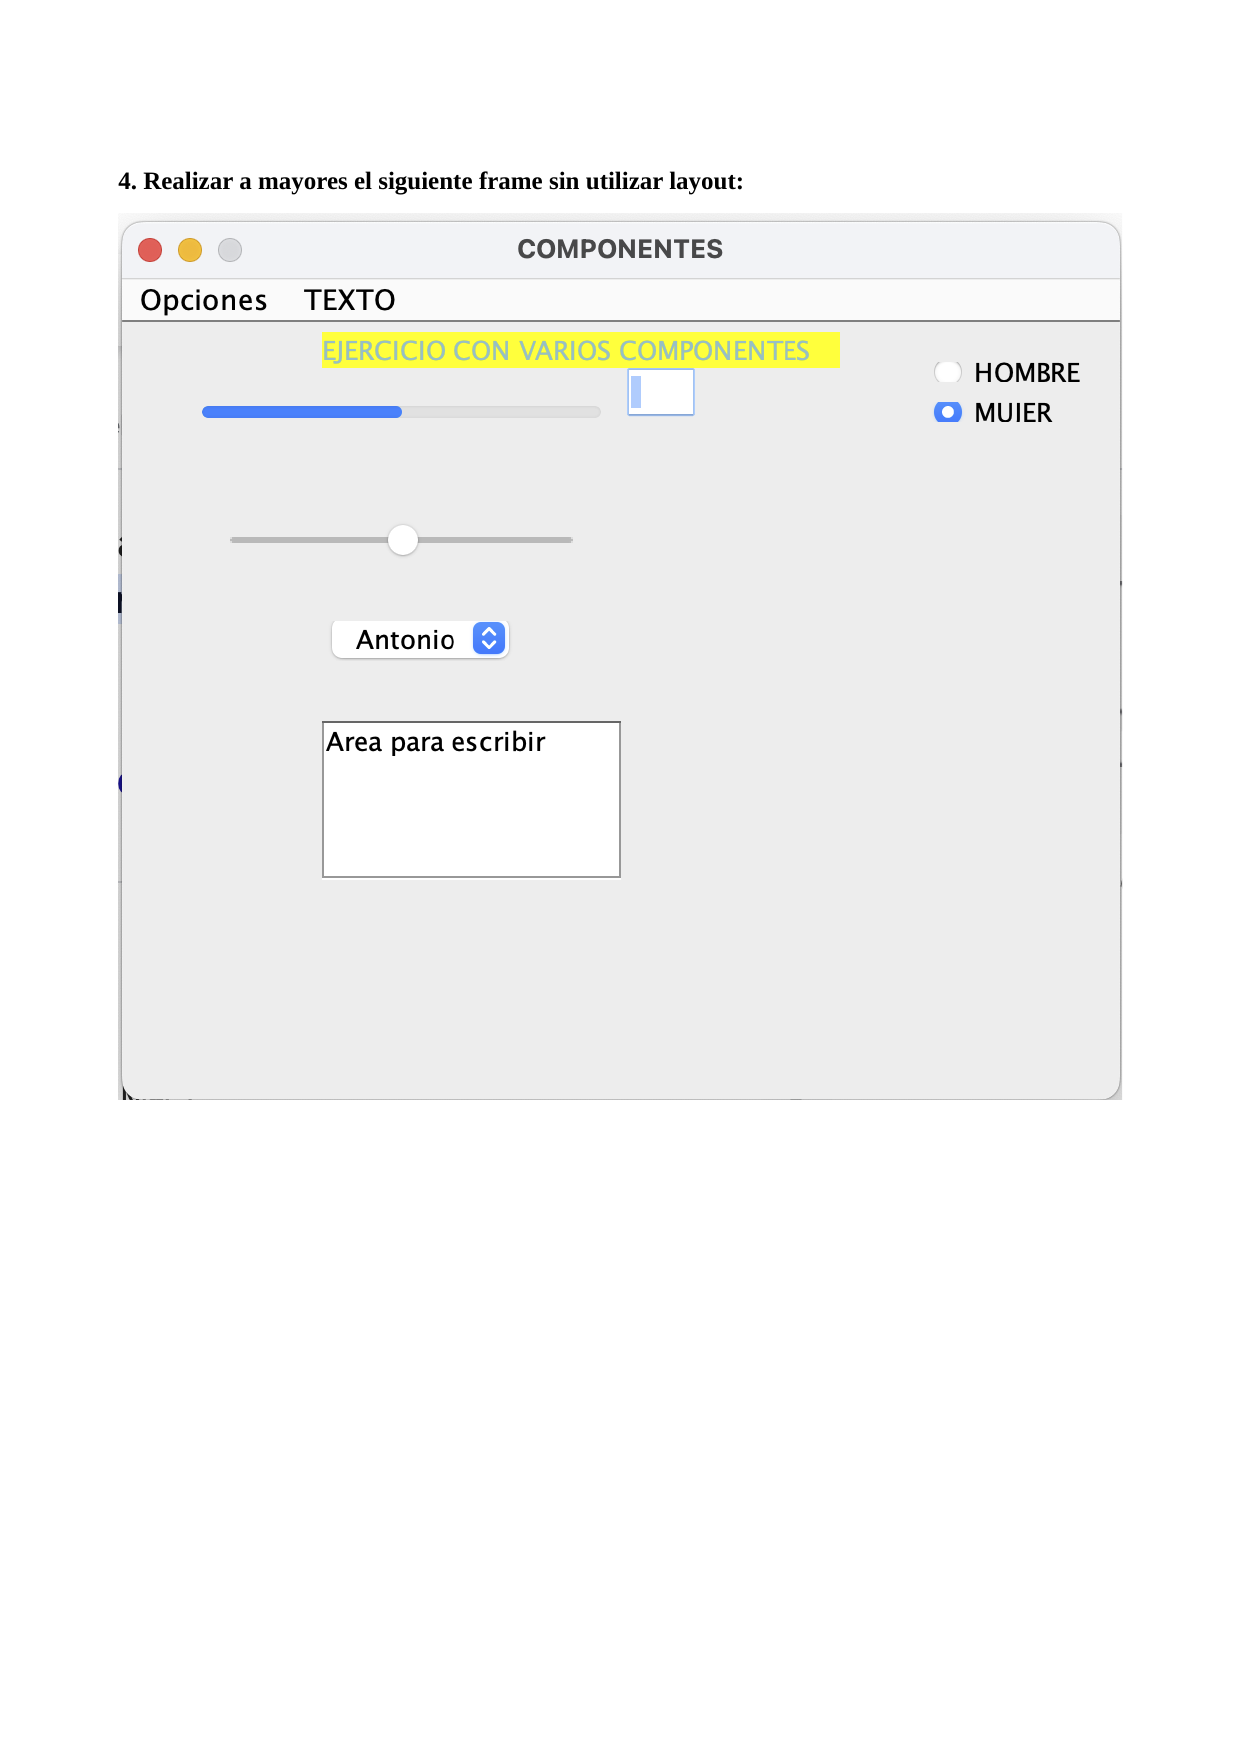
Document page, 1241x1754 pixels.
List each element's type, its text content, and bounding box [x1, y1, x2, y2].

picture [118, 213, 1123, 1100]
text 4. Realizar a mayores el siguiente frame sin utilizar layout: [118, 166, 1122, 194]
